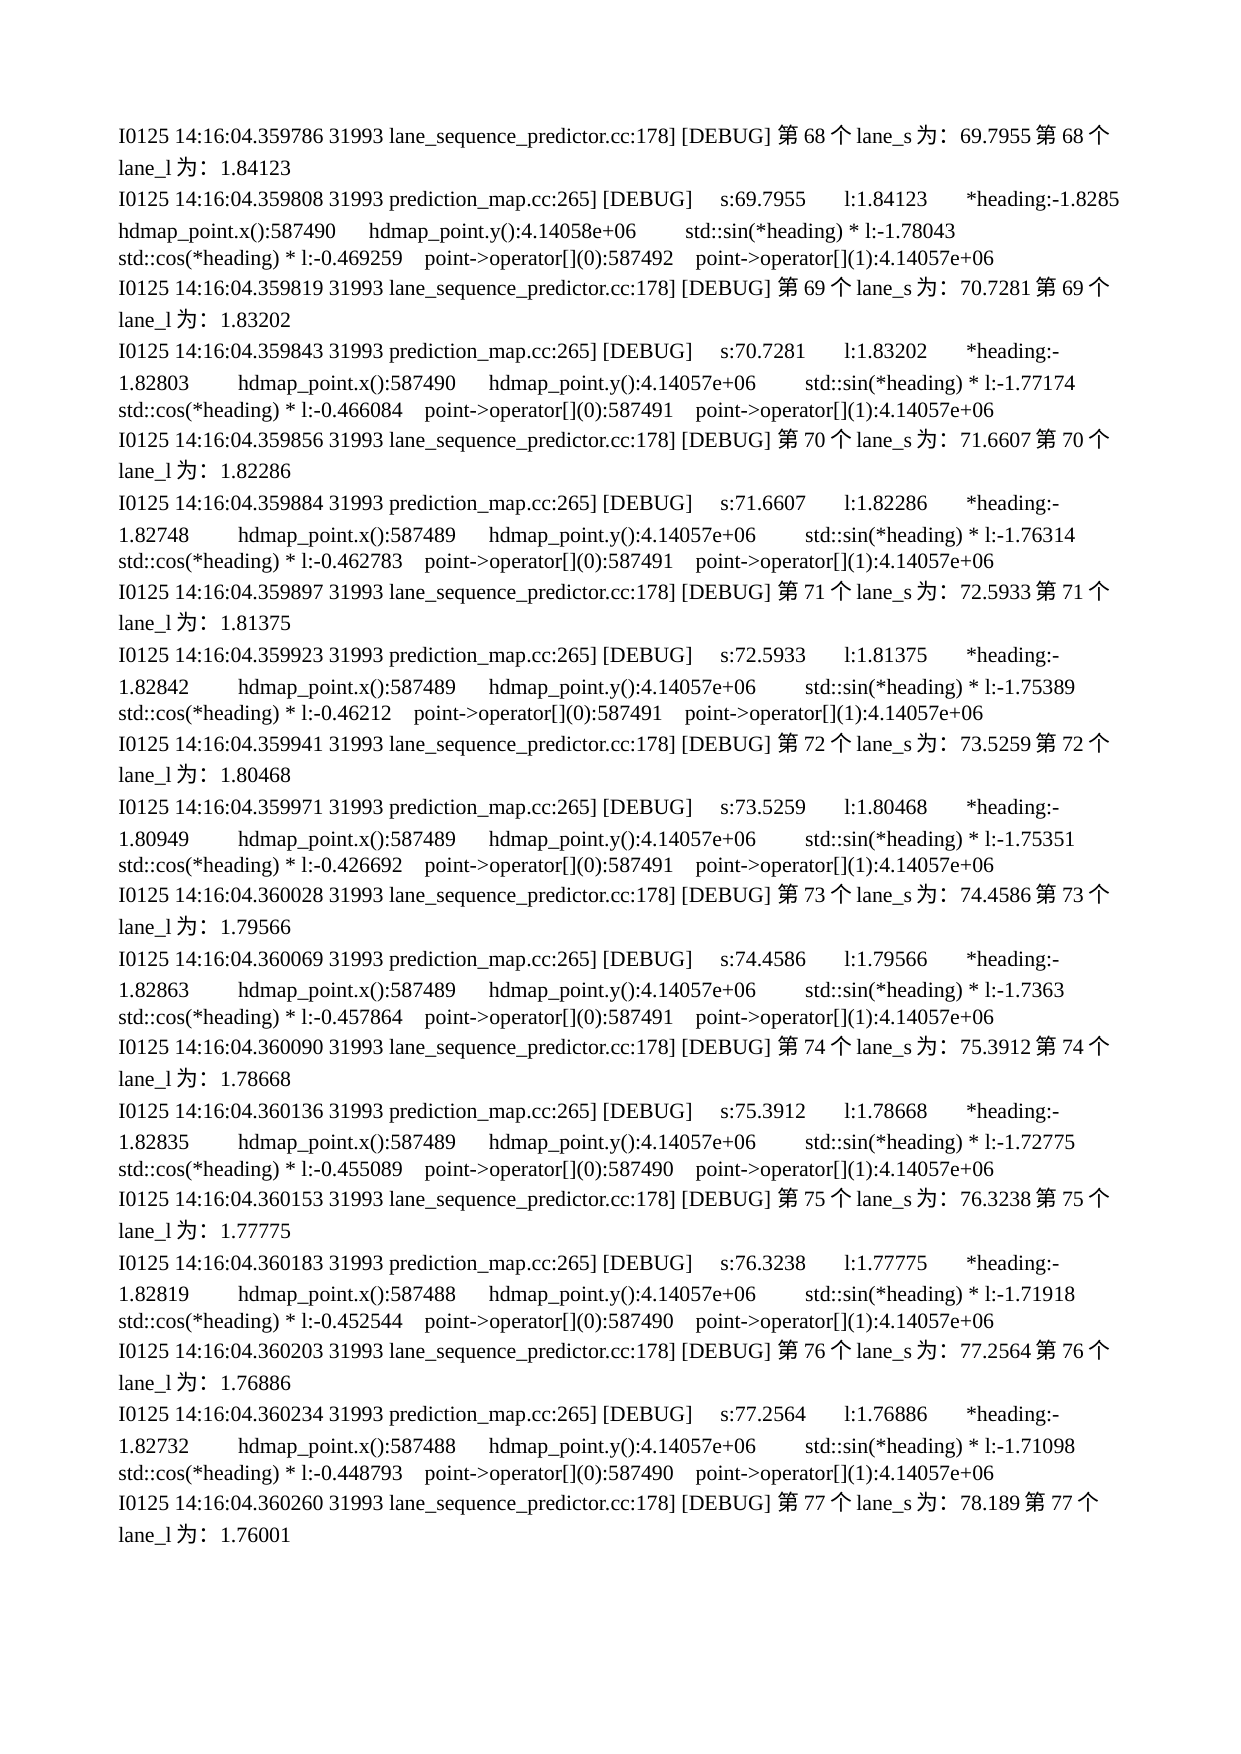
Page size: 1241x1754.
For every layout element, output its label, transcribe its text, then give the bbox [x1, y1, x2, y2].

text I0125 14:16:04.359819 31993 lane_sequence_predictor.cc:178] [DEBUG] 第69个lane_s为：70.7281第69个lane_l为：1.83202 [118, 270, 1122, 333]
text I0125 14:16:04.360069 31993 prediction_map.cc:265] [DEBUG] s:74.4586 l:1.79566 *heading:-1.82863 hdmap_point.x():587489 hdmap_point.y():4.14057e+06 std::sin(*heading) * l:-1.7363 std::cos(*heading) * l:-0.457864 point->operator[](0):587491 point->operator[](1):4.14057e+06 [118, 941, 1122, 1029]
text I0125 14:16:04.360090 31993 lane_sequence_predictor.cc:178] [DEBUG] 第74个lane_s为：75.3912第74个lane_l为：1.78668 [118, 1029, 1122, 1093]
text I0125 14:16:04.360136 31993 prediction_map.cc:265] [DEBUG] s:75.3912 l:1.78668 *heading:-1.82835 hdmap_point.x():587489 hdmap_point.y():4.14057e+06 std::sin(*heading) * l:-1.72775 std::cos(*heading) * l:-0.455089 point->operator[](0):587490 point->operator[](1):4.14057e+06 [118, 1093, 1122, 1181]
text I0125 14:16:04.360183 31993 prediction_map.cc:265] [DEBUG] s:76.3238 l:1.77775 *heading:-1.82819 hdmap_point.x():587488 hdmap_point.y():4.14057e+06 std::sin(*heading) * l:-1.71918 std::cos(*heading) * l:-0.452544 point->operator[](0):587490 point->operator[](1):4.14057e+06 [118, 1244, 1122, 1333]
text I0125 14:16:04.359786 31993 lane_sequence_predictor.cc:178] [DEBUG] 第68个lane_s为：69.7955第68个lane_l为：1.84123 [118, 118, 1122, 181]
text I0125 14:16:04.360234 31993 prediction_map.cc:265] [DEBUG] s:77.2564 l:1.76886 *heading:-1.82732 hdmap_point.x():587488 hdmap_point.y():4.14057e+06 std::sin(*heading) * l:-1.71098 std::cos(*heading) * l:-0.448793 point->operator[](0):587490 point->operator[](1):4.14057e+06 [118, 1396, 1122, 1485]
text I0125 14:16:04.359923 31993 prediction_map.cc:265] [DEBUG] s:72.5933 l:1.81375 *heading:-1.82842 hdmap_point.x():587489 hdmap_point.y():4.14057e+06 std::sin(*heading) * l:-1.75389 std::cos(*heading) * l:-0.46212 point->operator[](0):587491 point->operator[](1):4.14057e+06 [118, 637, 1122, 726]
text I0125 14:16:04.360203 31993 lane_sequence_predictor.cc:178] [DEBUG] 第76个lane_s为：77.2564第76个lane_l为：1.76886 [118, 1333, 1122, 1396]
text I0125 14:16:04.359856 31993 lane_sequence_predictor.cc:178] [DEBUG] 第70个lane_s为：71.6607第70个lane_l为：1.82286 [118, 422, 1122, 485]
text I0125 14:16:04.359843 31993 prediction_map.cc:265] [DEBUG] s:70.7281 l:1.83202 *heading:-1.82803 hdmap_point.x():587490 hdmap_point.y():4.14057e+06 std::sin(*heading) * l:-1.77174 std::cos(*heading) * l:-0.466084 point->operator[](0):587491 point->operator[](1):4.14057e+06 [118, 333, 1122, 422]
text I0125 14:16:04.360153 31993 lane_sequence_predictor.cc:178] [DEBUG] 第75个lane_s为：76.3238第75个lane_l为：1.77775 [118, 1181, 1122, 1244]
text I0125 14:16:04.359884 31993 prediction_map.cc:265] [DEBUG] s:71.6607 l:1.82286 *heading:-1.82748 hdmap_point.x():587489 hdmap_point.y():4.14057e+06 std::sin(*heading) * l:-1.76314 std::cos(*heading) * l:-0.462783 point->operator[](0):587491 point->operator[](1):4.14057e+06 [118, 485, 1122, 574]
text I0125 14:16:04.359897 31993 lane_sequence_predictor.cc:178] [DEBUG] 第71个lane_s为：72.5933第71个lane_l为：1.81375 [118, 574, 1122, 637]
text I0125 14:16:04.359808 31993 prediction_map.cc:265] [DEBUG] s:69.7955 l:1.84123 *heading:-1.8285 hdmap_point.x():587490 hdmap_point.y():4.14058e+06 std::sin(*heading) * l:-1.78043 std::cos(*heading) * l:-0.469259 point->operator[](0):587492 point->operator[](1):4.14057e+06 [118, 181, 1122, 270]
text I0125 14:16:04.360260 31993 lane_sequence_predictor.cc:178] [DEBUG] 第77个lane_s为：78.189第77个lane_l为：1.76001 [118, 1485, 1122, 1548]
text I0125 14:16:04.359971 31993 prediction_map.cc:265] [DEBUG] s:73.5259 l:1.80468 *heading:-1.80949 hdmap_point.x():587489 hdmap_point.y():4.14057e+06 std::sin(*heading) * l:-1.75351 std::cos(*heading) * l:-0.426692 point->operator[](0):587491 point->operator[](1):4.14057e+06 [118, 789, 1122, 877]
text I0125 14:16:04.359941 31993 lane_sequence_predictor.cc:178] [DEBUG] 第72个lane_s为：73.5259第72个lane_l为：1.80468 [118, 726, 1122, 789]
text I0125 14:16:04.360028 31993 lane_sequence_predictor.cc:178] [DEBUG] 第73个lane_s为：74.4586第73个lane_l为：1.79566 [118, 877, 1122, 941]
